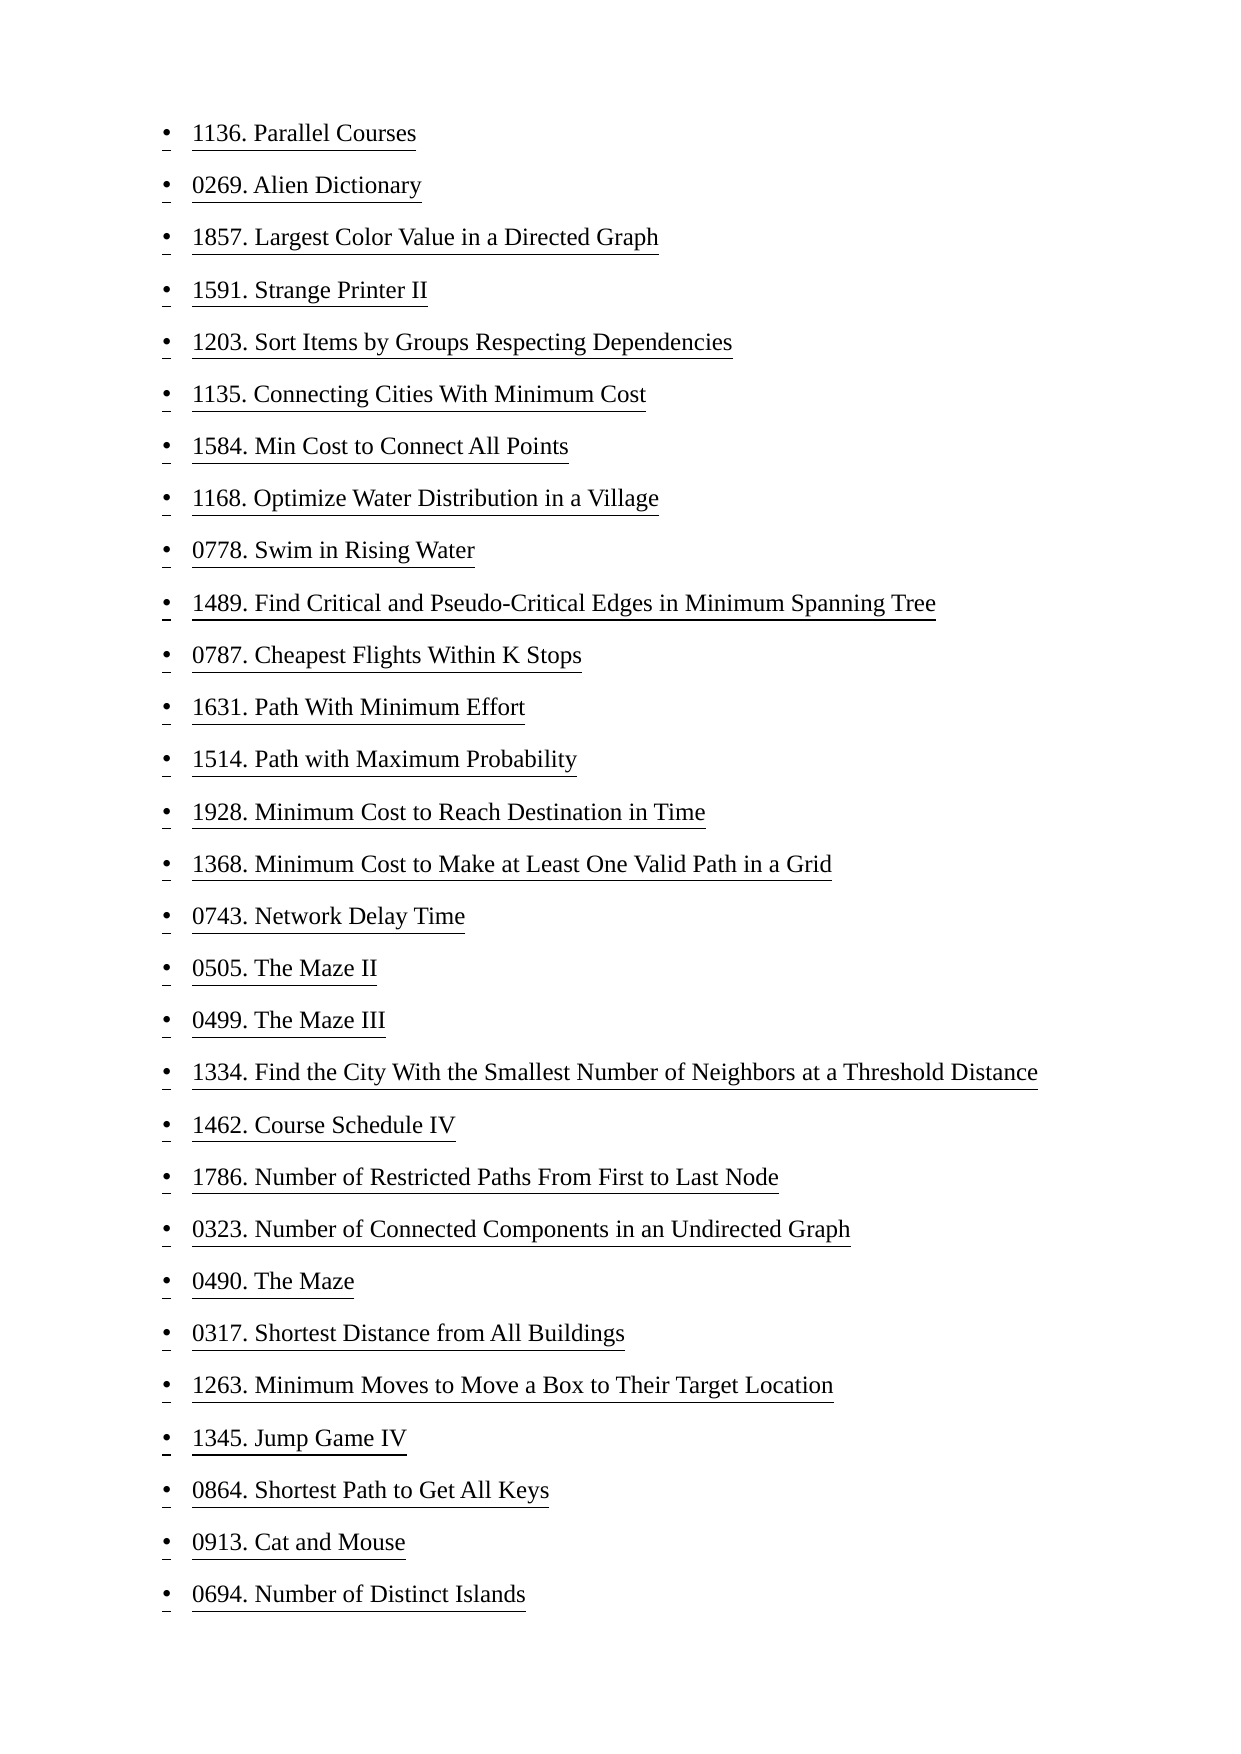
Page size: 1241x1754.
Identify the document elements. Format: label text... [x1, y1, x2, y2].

list 0490. The Maze [162, 1266, 1122, 1299]
list 0694. Number of Distinct Islands [162, 1579, 1122, 1612]
list 0864. Shortest Path to Get All Keys [162, 1475, 1122, 1508]
list 1368. Minimum Cost to Make at Least One Valid Path in a Grid [162, 849, 1122, 881]
list 0778. Swim in Rising Water [162, 536, 1122, 568]
list 1135. Connecting Cities With Minimum Cost [162, 379, 1122, 412]
list 1584. Min Cost to Connect All Points [162, 431, 1122, 464]
list 1334. Find the City With the Smallest Number of Neighbors at a Threshold Distance [162, 1057, 1122, 1090]
list 1345. Jump Game IV [162, 1423, 1122, 1456]
list 0505. The Maze II [162, 953, 1122, 986]
list 0269. Alien Dictionary [162, 170, 1122, 203]
list 0913. Cat and Mouse [162, 1527, 1122, 1560]
list 1489. Find Critical and Pseudo-Critical Edges in Minimum Spanning Tree [162, 588, 1122, 621]
list 1263. Minimum Moves to Move a Box to Their Target Location [162, 1371, 1122, 1403]
list 1786. Number of Restricted Paths From First to Last Node [162, 1162, 1122, 1194]
list 0787. Cheapest Flights Within K Stops [162, 640, 1122, 673]
list 1168. Optimize Water Distribution in a Village [162, 483, 1122, 516]
list 1136. Parallel Courses [162, 118, 1122, 151]
list 1462. Course Schedule IV [162, 1110, 1122, 1142]
list 0743. Network Delay Time [162, 901, 1122, 934]
list 1591. Strange Printer II [162, 275, 1122, 307]
list 1514. Path with Maximum Probability [162, 744, 1122, 777]
list 1631. Path With Minimum Effort [162, 692, 1122, 725]
list 0317. Shortest Distance from All Buildings [162, 1318, 1122, 1351]
list 1203. Sort Items by Groups Respecting Dependencies [162, 327, 1122, 359]
list 0323. Number of Connected Components in an Undirected Graph [162, 1214, 1122, 1247]
list 1928. Minimum Cost to Reach Destination in Time [162, 797, 1122, 829]
list 1857. Largest Color Value in a Directed Graph [162, 222, 1122, 255]
list 0499. The Maze III [162, 1005, 1122, 1038]
